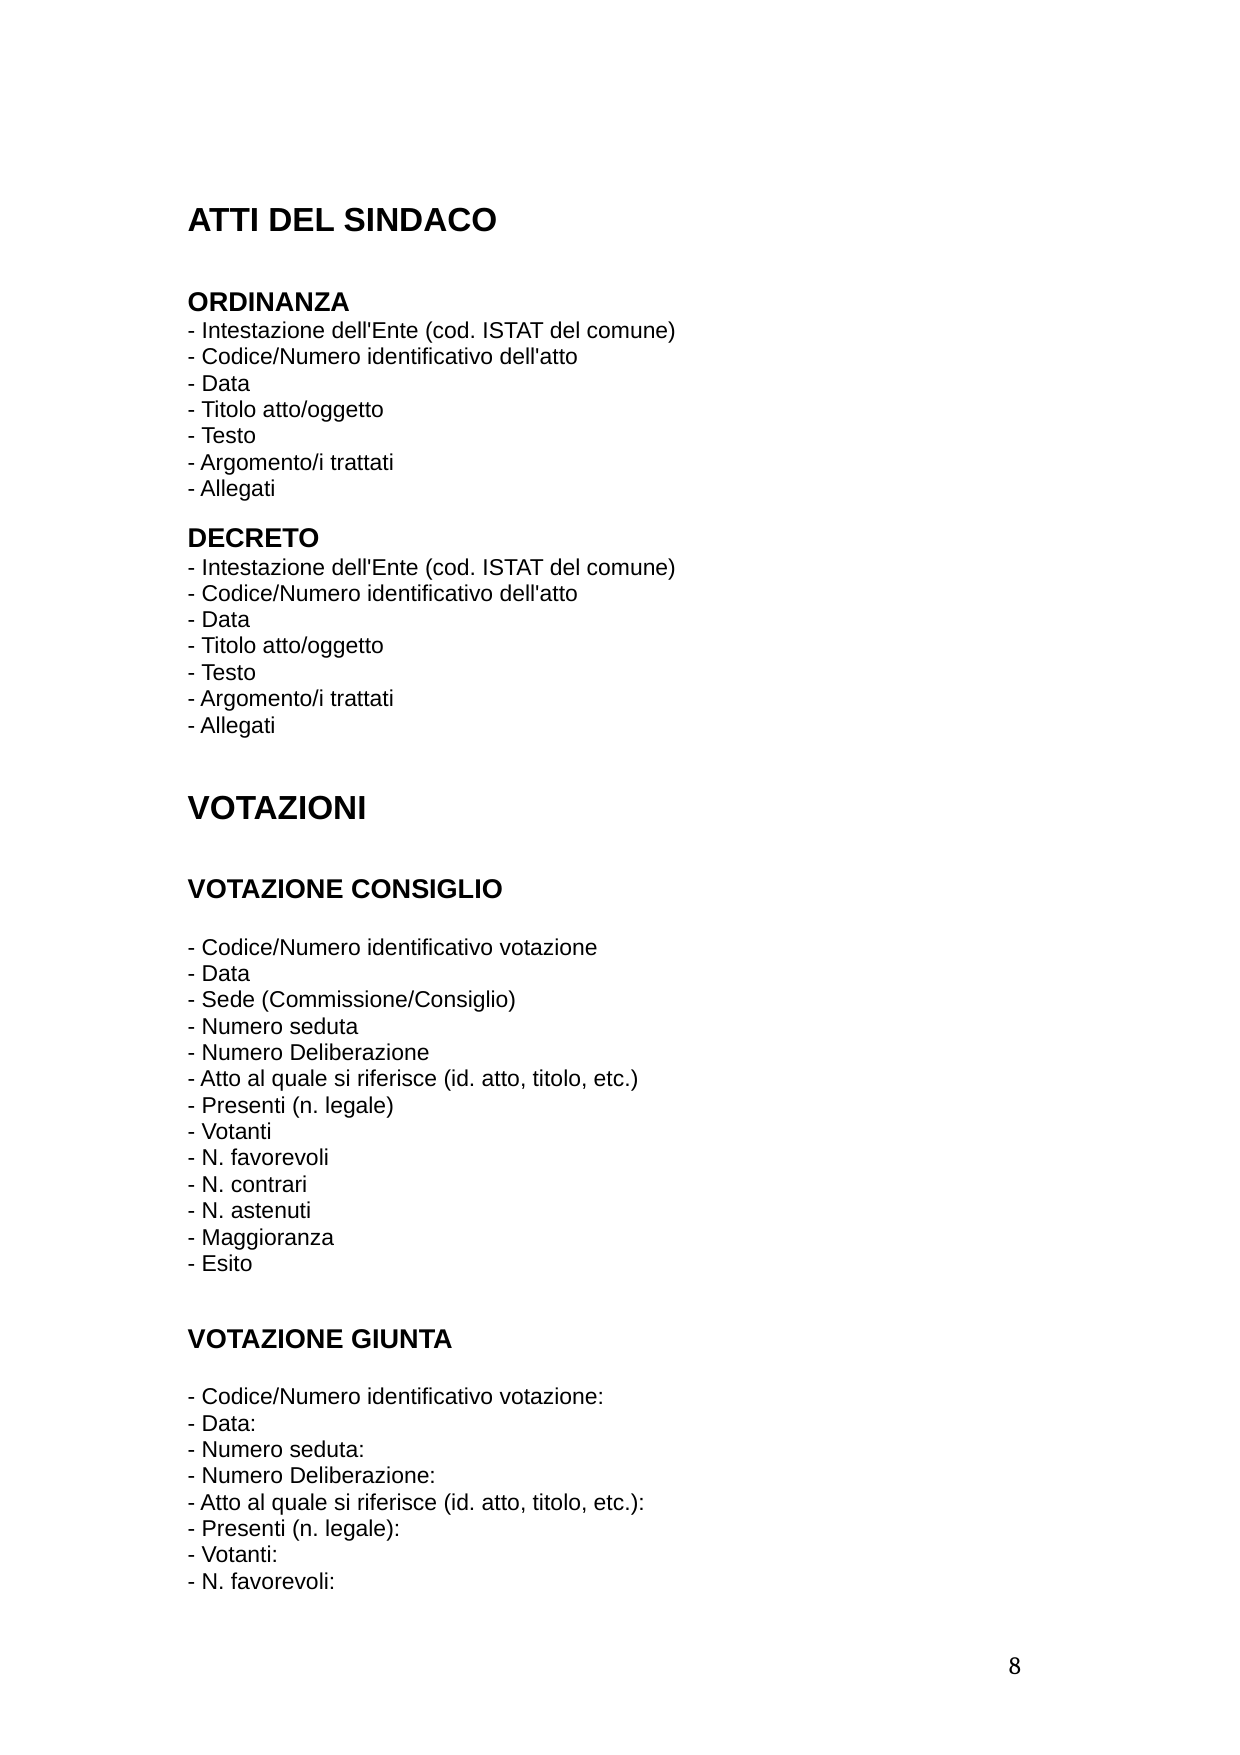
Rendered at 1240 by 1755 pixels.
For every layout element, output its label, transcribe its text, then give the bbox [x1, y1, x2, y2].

subtitle DECRETO [187, 522, 1052, 553]
text - Data [187, 606, 1052, 632]
subtitle VOTAZIONI [187, 788, 1052, 826]
text - Numero seduta [187, 1013, 1052, 1039]
text - Allegati [187, 475, 1052, 501]
text - Argomento/i trattati [187, 449, 1052, 475]
subtitle VOTAZIONE GIUNTA [187, 1323, 1052, 1354]
subtitle ORDINANZA [187, 286, 1052, 317]
text - Codice/Numero identificativo votazione: [187, 1383, 1052, 1410]
text - Esito [187, 1250, 1052, 1276]
text - Argomento/i trattati [187, 685, 1052, 712]
text - Numero Deliberazione: [187, 1462, 1052, 1489]
text - N. astenuti [187, 1197, 1052, 1223]
text - Presenti (n. legale): [187, 1515, 1052, 1541]
subtitle ATTI DEL SINDACO [187, 200, 1052, 238]
text - Data [187, 369, 1052, 396]
text - Data [187, 960, 1052, 986]
text - Presenti (n. legale) [187, 1092, 1052, 1118]
text - Maggioranza [187, 1223, 1052, 1250]
text - Atto al quale si riferisce (id. atto, titolo, etc.): [187, 1489, 1052, 1515]
text - Intestazione dell'Ente (cod. ISTAT del comune) [187, 553, 1052, 580]
text - Sede (Commissione/Consiglio) [187, 986, 1052, 1013]
text - Testo [187, 422, 1052, 449]
text - Titolo atto/oggetto [187, 396, 1052, 422]
text - Votanti [187, 1118, 1052, 1144]
text - Intestazione dell'Ente (cod. ISTAT del comune) [187, 317, 1052, 343]
text - Codice/Numero identificativo dell'atto [187, 343, 1052, 369]
text - Numero Deliberazione [187, 1039, 1052, 1065]
text - Titolo atto/oggetto [187, 632, 1052, 659]
text - N. favorevoli: [187, 1568, 1052, 1594]
text - Allegati [187, 712, 1052, 738]
text - N. contrari [187, 1171, 1052, 1197]
subtitle VOTAZIONE CONSIGLIO [187, 873, 1052, 905]
text - Votanti: [187, 1541, 1052, 1568]
text - N. favorevoli [187, 1144, 1052, 1171]
text - Data: [187, 1410, 1052, 1436]
text - Codice/Numero identificativo dell'atto [187, 580, 1052, 606]
text - Codice/Numero identificativo votazione [187, 933, 1052, 960]
text - Atto al quale si riferisce (id. atto, titolo, etc.) [187, 1065, 1052, 1092]
text - Testo [187, 659, 1052, 685]
text - Numero seduta: [187, 1436, 1052, 1462]
